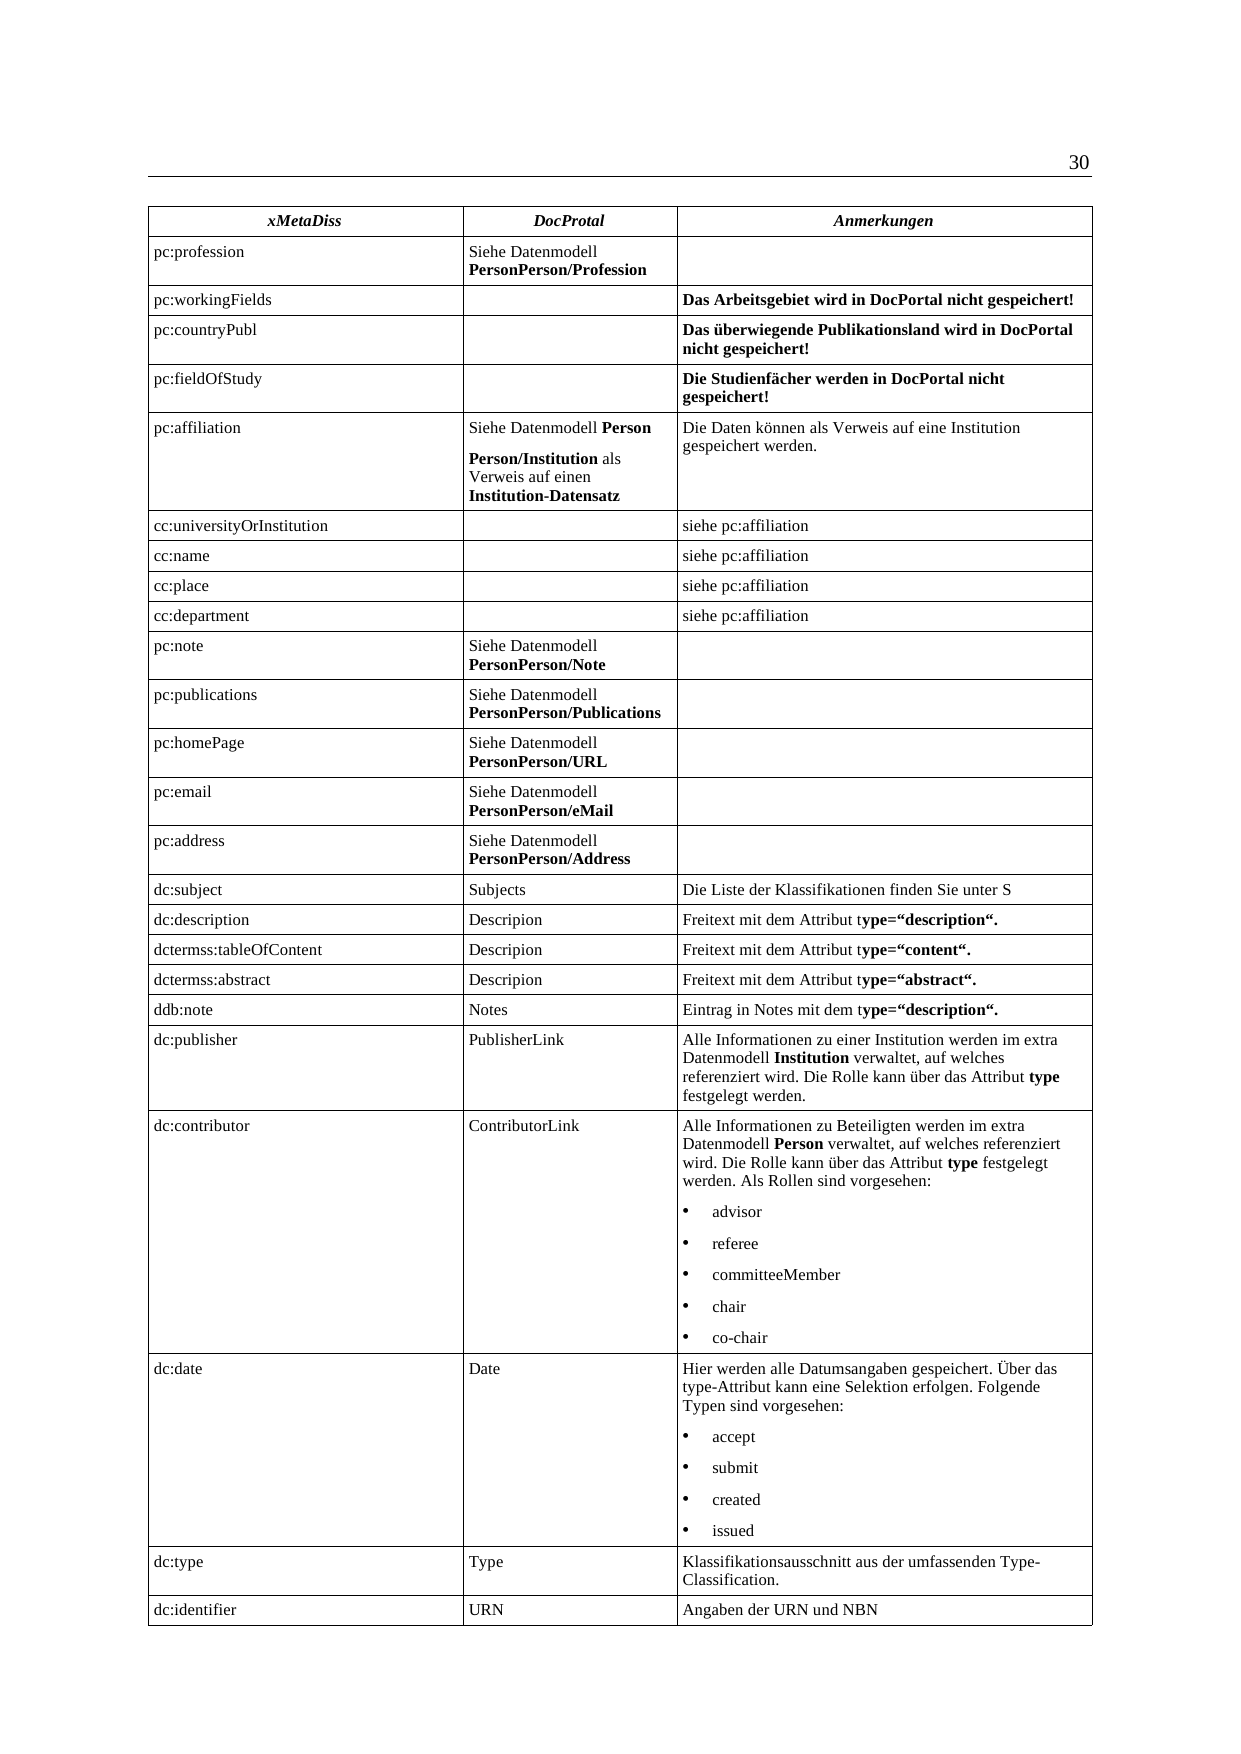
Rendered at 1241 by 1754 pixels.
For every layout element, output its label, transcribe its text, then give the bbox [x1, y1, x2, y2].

table_cell pc:homePage [149, 729, 463, 777]
table_cell Hier werden alle Datumsangaben gespeichert. Über das type-Attribut kann eine Selektion erfolgen. Folgende Typen sind vorgesehen: accept submit created issued [678, 1354, 1092, 1546]
table_cell pc:publications [149, 680, 463, 728]
table_cell cc:department [149, 602, 463, 631]
table_cell PublisherLink [464, 1026, 677, 1110]
table_cell [464, 365, 677, 412]
table_cell dctermss:tableOfContent [149, 935, 463, 964]
table_cell Siehe Datenmodell Person Person/Institution als Verweis auf einen Institution-Datensatz [464, 413, 677, 510]
table_cell Siehe Datenmodell PersonPerson/Note [464, 632, 677, 679]
table_cell dc:identifier [149, 1596, 463, 1625]
table_cell [678, 632, 1092, 679]
table_cell Die Daten können als Verweis auf eine Institution gespeichert werden. [678, 413, 1092, 510]
table_cell Klassifikationsausschnitt aus der umfassenden Type-Classification. [678, 1547, 1092, 1595]
table_cell [678, 778, 1092, 825]
table_cell Descripion [464, 965, 677, 994]
table_cell URN [464, 1596, 677, 1625]
table_header DocProtal [464, 207, 677, 236]
table_cell Descripion [464, 935, 677, 964]
table_cell pc:fieldOfStudy [149, 365, 463, 412]
table_cell ddb:note [149, 995, 463, 1025]
table_cell Siehe Datenmodell PersonPerson/Address [464, 826, 677, 874]
table_cell Alle Informationen zu einer Institution werden im extra Datenmodell Institution verwaltet, auf welches referenziert wird. Die Rolle kann über das Attribut type festgelegt werden. [678, 1026, 1092, 1110]
table_cell pc:countryPubl [149, 316, 463, 364]
table_cell Die Liste der Klassifikationen finden Sie unter S [678, 875, 1092, 904]
table_cell Type [464, 1547, 677, 1595]
table_cell Siehe Datenmodell PersonPerson/URL [464, 729, 677, 777]
table_cell siehe pc:affiliation [678, 541, 1092, 571]
table_cell cc:place [149, 572, 463, 601]
table_cell [464, 572, 677, 601]
table_cell [464, 541, 677, 571]
table_cell Eintrag in Notes mit dem type=“description“. [678, 995, 1092, 1025]
table_cell dc:publisher [149, 1026, 463, 1110]
table_cell siehe pc:affiliation [678, 511, 1092, 540]
table_cell Das Arbeitsgebiet wird in DocPortal nicht gespeichert! [678, 286, 1092, 315]
table_cell Das überwiegende Publikationsland wird in DocPortal nicht gespeichert! [678, 316, 1092, 364]
table_cell Siehe Datenmodell PersonPerson/Profession [464, 237, 677, 285]
table_cell pc:affiliation [149, 413, 463, 510]
table_cell siehe pc:affiliation [678, 602, 1092, 631]
table_cell Siehe Datenmodell PersonPerson/Publications [464, 680, 677, 728]
table_cell [464, 286, 677, 315]
table_cell siehe pc:affiliation [678, 572, 1092, 601]
table_cell dc:subject [149, 875, 463, 904]
table_cell Notes [464, 995, 677, 1025]
table_cell cc:universityOrInstitution [149, 511, 463, 540]
table_cell pc:address [149, 826, 463, 874]
table_cell [678, 826, 1092, 874]
table_cell pc:workingFields [149, 286, 463, 315]
table_cell ContributorLink [464, 1111, 677, 1353]
table_cell dc:type [149, 1547, 463, 1595]
table_cell pc:profession [149, 237, 463, 285]
table_cell dc:contributor [149, 1111, 463, 1353]
table_cell Date [464, 1354, 677, 1546]
table_cell [678, 237, 1092, 285]
table_cell [678, 729, 1092, 777]
table_header Anmerkungen [678, 207, 1092, 236]
table_cell Freitext mit dem Attribut type=“content“. [678, 935, 1092, 964]
table_cell Alle Informationen zu Beteiligten werden im extra Datenmodell Person verwaltet, auf welches referenziert wird. Die Rolle kann über das Attribut type festgelegt werden. Als Rollen sind vorgesehen: advisor referee committeeMember chair co-chair [678, 1111, 1092, 1353]
table_header xMetaDiss [149, 207, 463, 236]
table_cell Angaben der URN und NBN [678, 1596, 1092, 1625]
table_cell pc:email [149, 778, 463, 825]
table_cell [464, 511, 677, 540]
table_cell [464, 602, 677, 631]
table_cell dctermss:abstract [149, 965, 463, 994]
table_cell Die Studienfächer werden in DocPortal nicht gespeichert! [678, 365, 1092, 412]
table_cell [464, 316, 677, 364]
table_cell Freitext mit dem Attribut type=“abstract“. [678, 965, 1092, 994]
table_cell Subjects [464, 875, 677, 904]
table_cell dc:description [149, 905, 463, 934]
table_cell dc:date [149, 1354, 463, 1546]
table_cell pc:note [149, 632, 463, 679]
table_cell cc:name [149, 541, 463, 571]
table_cell Freitext mit dem Attribut type=“description“. [678, 905, 1092, 934]
table_cell [678, 680, 1092, 728]
table_cell Siehe Datenmodell PersonPerson/eMail [464, 778, 677, 825]
table_cell Descripion [464, 905, 677, 934]
